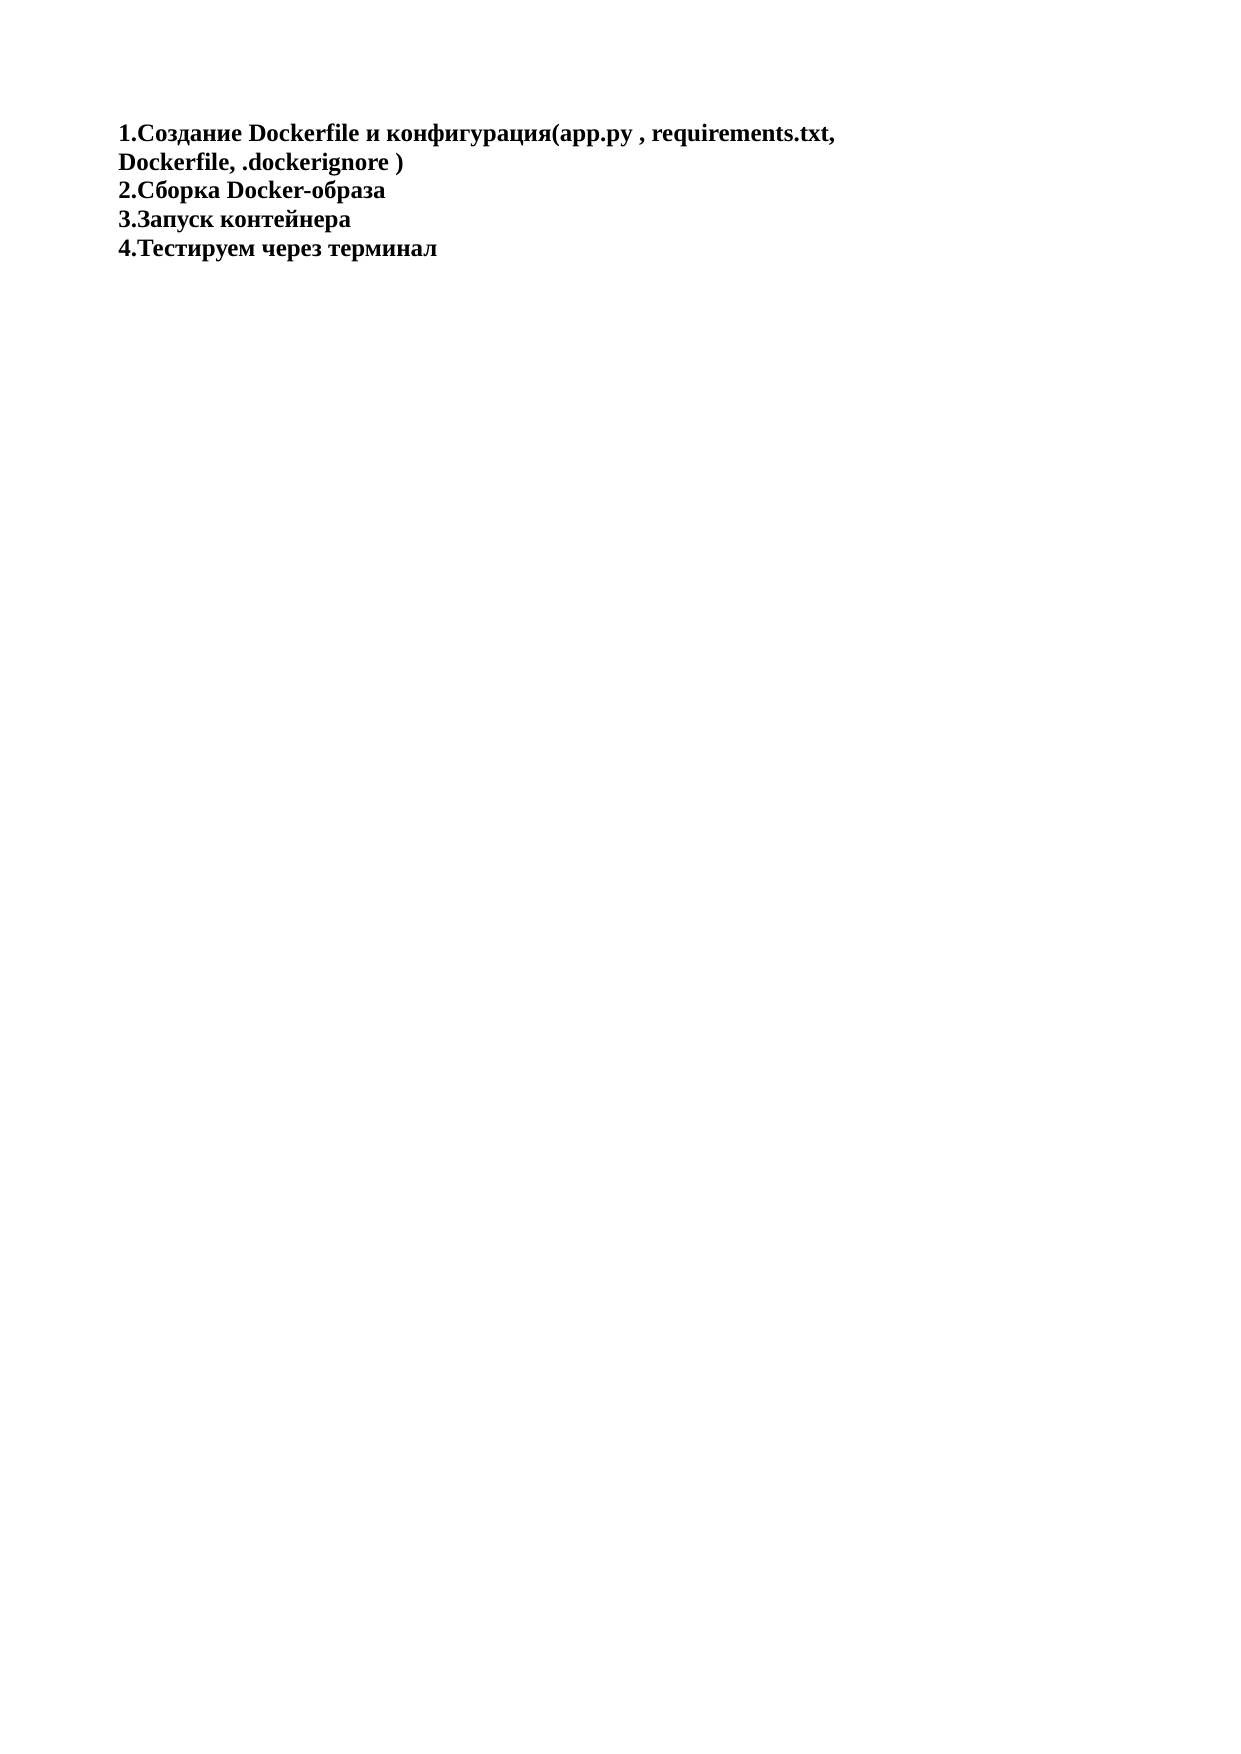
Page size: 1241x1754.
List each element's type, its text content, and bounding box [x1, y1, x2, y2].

text 2.Сборка Docker-образа [118, 176, 1122, 204]
text 1.Создание Dockerfile и конфигурация(app.py , requirements.txt, Dockerfile, .dockerignore ) [118, 118, 1122, 176]
text 4.Тестируем через терминал [118, 233, 1122, 262]
text 3.Запуск контейнера [118, 204, 1122, 233]
